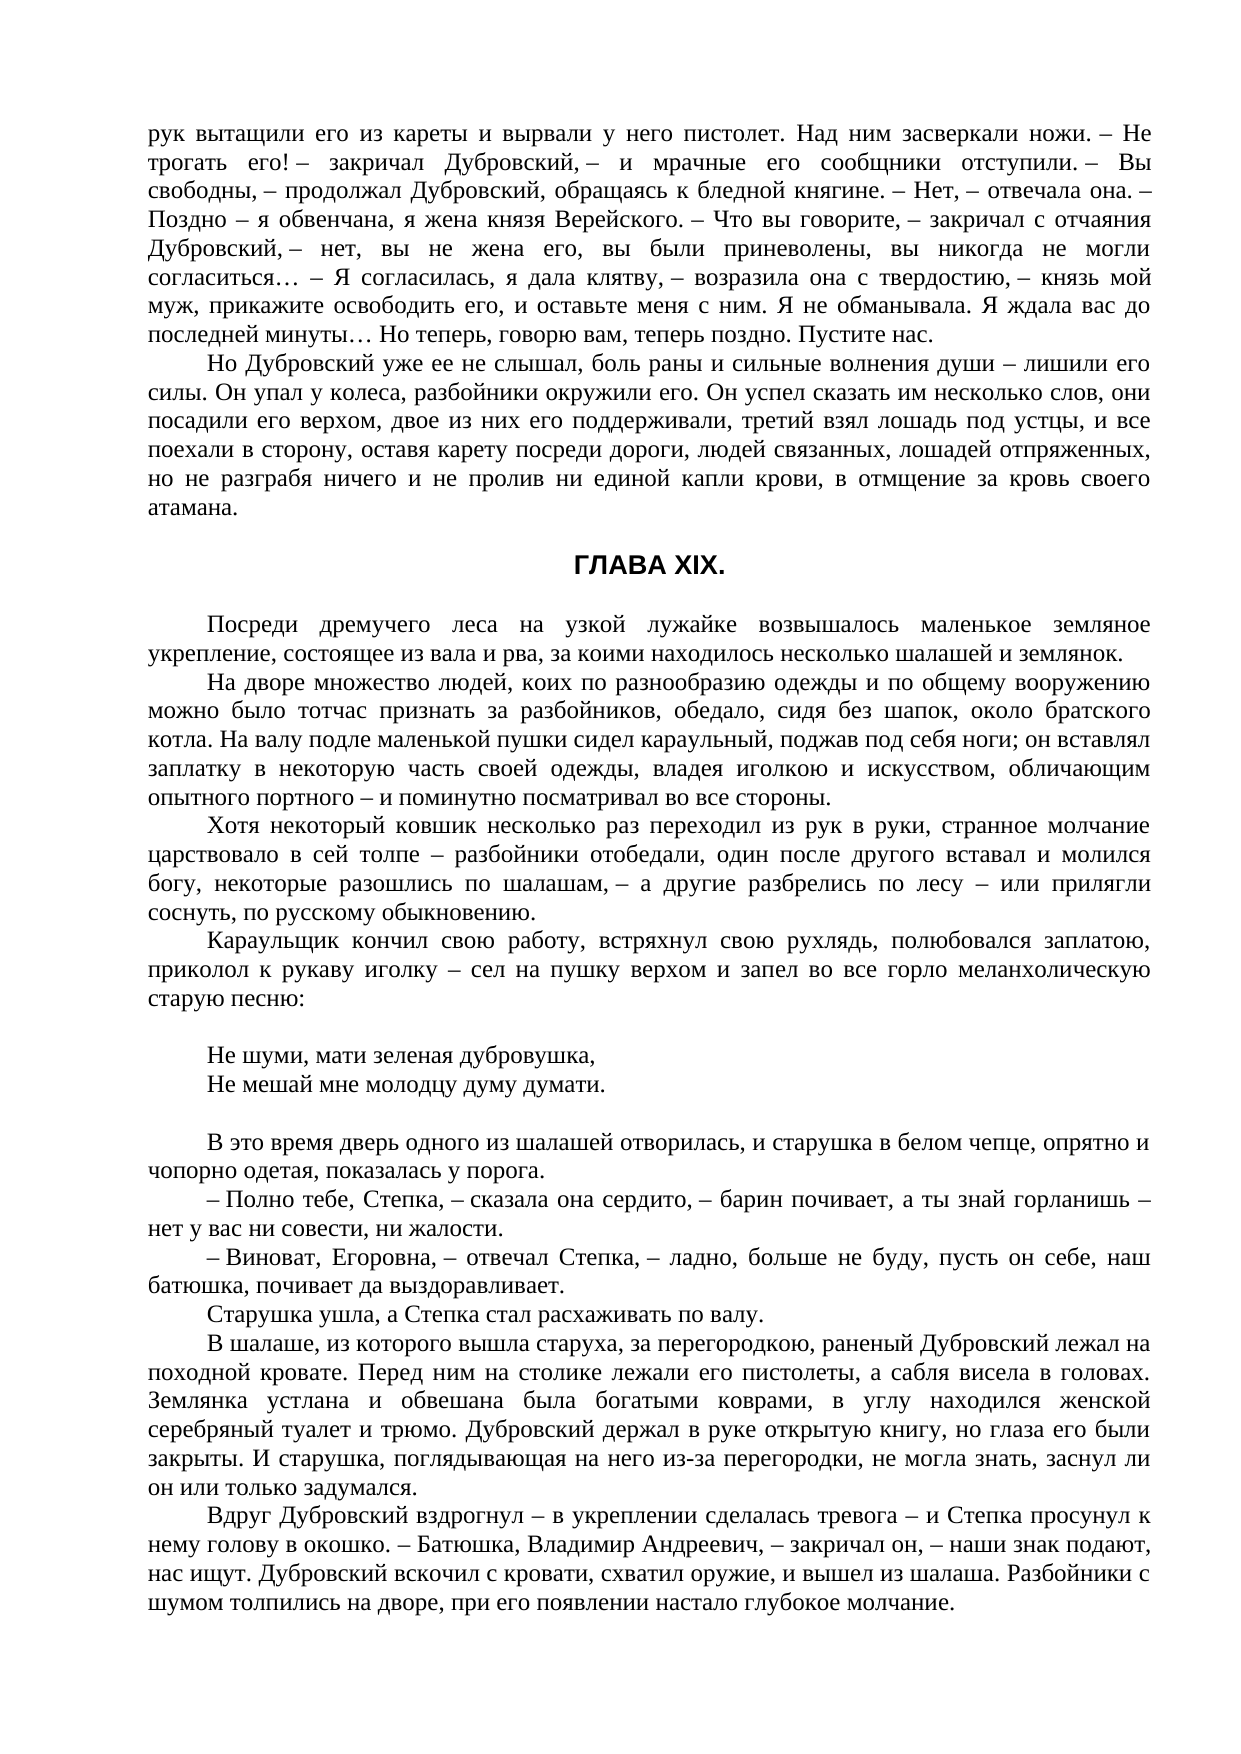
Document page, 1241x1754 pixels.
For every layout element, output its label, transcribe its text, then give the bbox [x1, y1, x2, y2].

text В шалаше, из которого вышла старуха, за перегородкою, раненый Дубровский лежал на походной кровате. Перед ним на столике лежали его пистолеты, а сабля висела в головах. Землянка устлана и обвешана была богатыми коврами, в углу находился женской серебряный туалет и трюмо. Дубровский держал в руке открытую книгу, но глаза его были закрыты. И старушка, поглядывающая на него из-за перегородки, не могла знать, заснул ли он или только задумался. [148, 1328, 1152, 1501]
text Старушка ушла, а Степка стал расхаживать по валу. [148, 1299, 1152, 1328]
text Вдруг Дубровский вздрогнул – в укреплении сделалась тревога – и Степка просунул к нему голову в окошко. – Батюшка, Владимир Андреевич, – закричал он, – наши знак подают, нас ищут. Дубровский вскочил с кровати, схватил оружие, и вышел из шалаша. Разбойники с шумом толпились на дворе, при его появлении настало глубокое молчание. [148, 1501, 1152, 1616]
text Хотя некоторый ковшик несколько раз переходил из рук в руки, странное молчание царствовало в сей толпе – разбойники отобедали, один после другого вставал и молился богу, некоторые разошлись по шалашам, – а другие разбрелись по лесу – или прилягли соснуть, по русскому обыкновению. [148, 811, 1152, 926]
text На дворе множество людей, коих по разнообразию одежды и по общему вооружению можно было тотчас признать за разбойников, обедало, сидя без шапок, около братского котла. На валу подле маленькой пушки сидел караульный, поджав под себя ноги; он вставлял заплатку в некоторую часть своей одежды, владея иголкою и искусством, обличающим опытного портного – и поминутно посматривал во все стороны. [148, 667, 1152, 811]
text Посреди дремучего леса на узкой лужайке возвышалось маленькое земляное укрепление, состоящее из вала и рва, за коими находилось несколько шалашей и землянок. [148, 609, 1152, 667]
text рук вытащили его из кареты и вырвали у него пистолет. Над ним засверкали ножи. – Не трогать его! – закричал Дубровский, – и мрачные его сообщники отступили. – Вы свободны, – продолжал Дубровский, обращаясь к бледной княгине. – Нет, – отвечала она. – Поздно – я обвенчана, я жена князя Верейского. – Что вы говорите, – закричал с отчаяния Дубровский, – нет, вы не жена его, вы были приневолены, вы никогда не могли согласиться… – Я согласилась, я дала клятву, – возразила она с твердостию, – князь мой муж, прикажите освободить его, и оставьте меня с ним. Я не обманывала. Я ждала вас до последней минуты… Но теперь, говорю вам, теперь поздно. Пустите нас. [148, 118, 1152, 348]
text Но Дубровский уже ее не слышал, боль раны и сильные волнения души – лишили его силы. Он упал у колеса, разбойники окружили его. Он успел сказать им несколько слов, они посадили его верхом, двое из них его поддерживали, третий взял лошадь под устцы, и все поехали в сторону, оставя карету посреди дороги, людей связанных, лошадей отпряженных, но не разграбя ничего и не пролив ни единой капли крови, в отмщение за кровь своего атамана. [148, 348, 1152, 521]
text – Виноват, Егоровна, – отвечал Степка, – ладно, больше не буду, пусть он себе, наш батюшка, почивает да выздоравливает. [148, 1242, 1152, 1299]
text – Полно тебе, Степка, – сказала она сердито, – барин почивает, а ты знай горланишь – нет у вас ни совести, ни жалости. [148, 1184, 1152, 1242]
subtitle ГЛАВА XIX. [148, 549, 1152, 581]
text Не мешай мне молодцу думу думати. [148, 1069, 1152, 1098]
text Караульщик кончил свою работу, встряхнул свою рухлядь, полюбовался заплатою, приколол к рукаву иголку – сел на пушку верхом и запел во все горло меланхолическую старую песню: [148, 926, 1152, 1012]
text В это время дверь одного из шалашей отворилась, и старушка в белом чепце, опрятно и чопорно одетая, показалась у порога. [148, 1127, 1152, 1184]
text Не шуми, мати зеленая дубровушка, [148, 1041, 1152, 1069]
